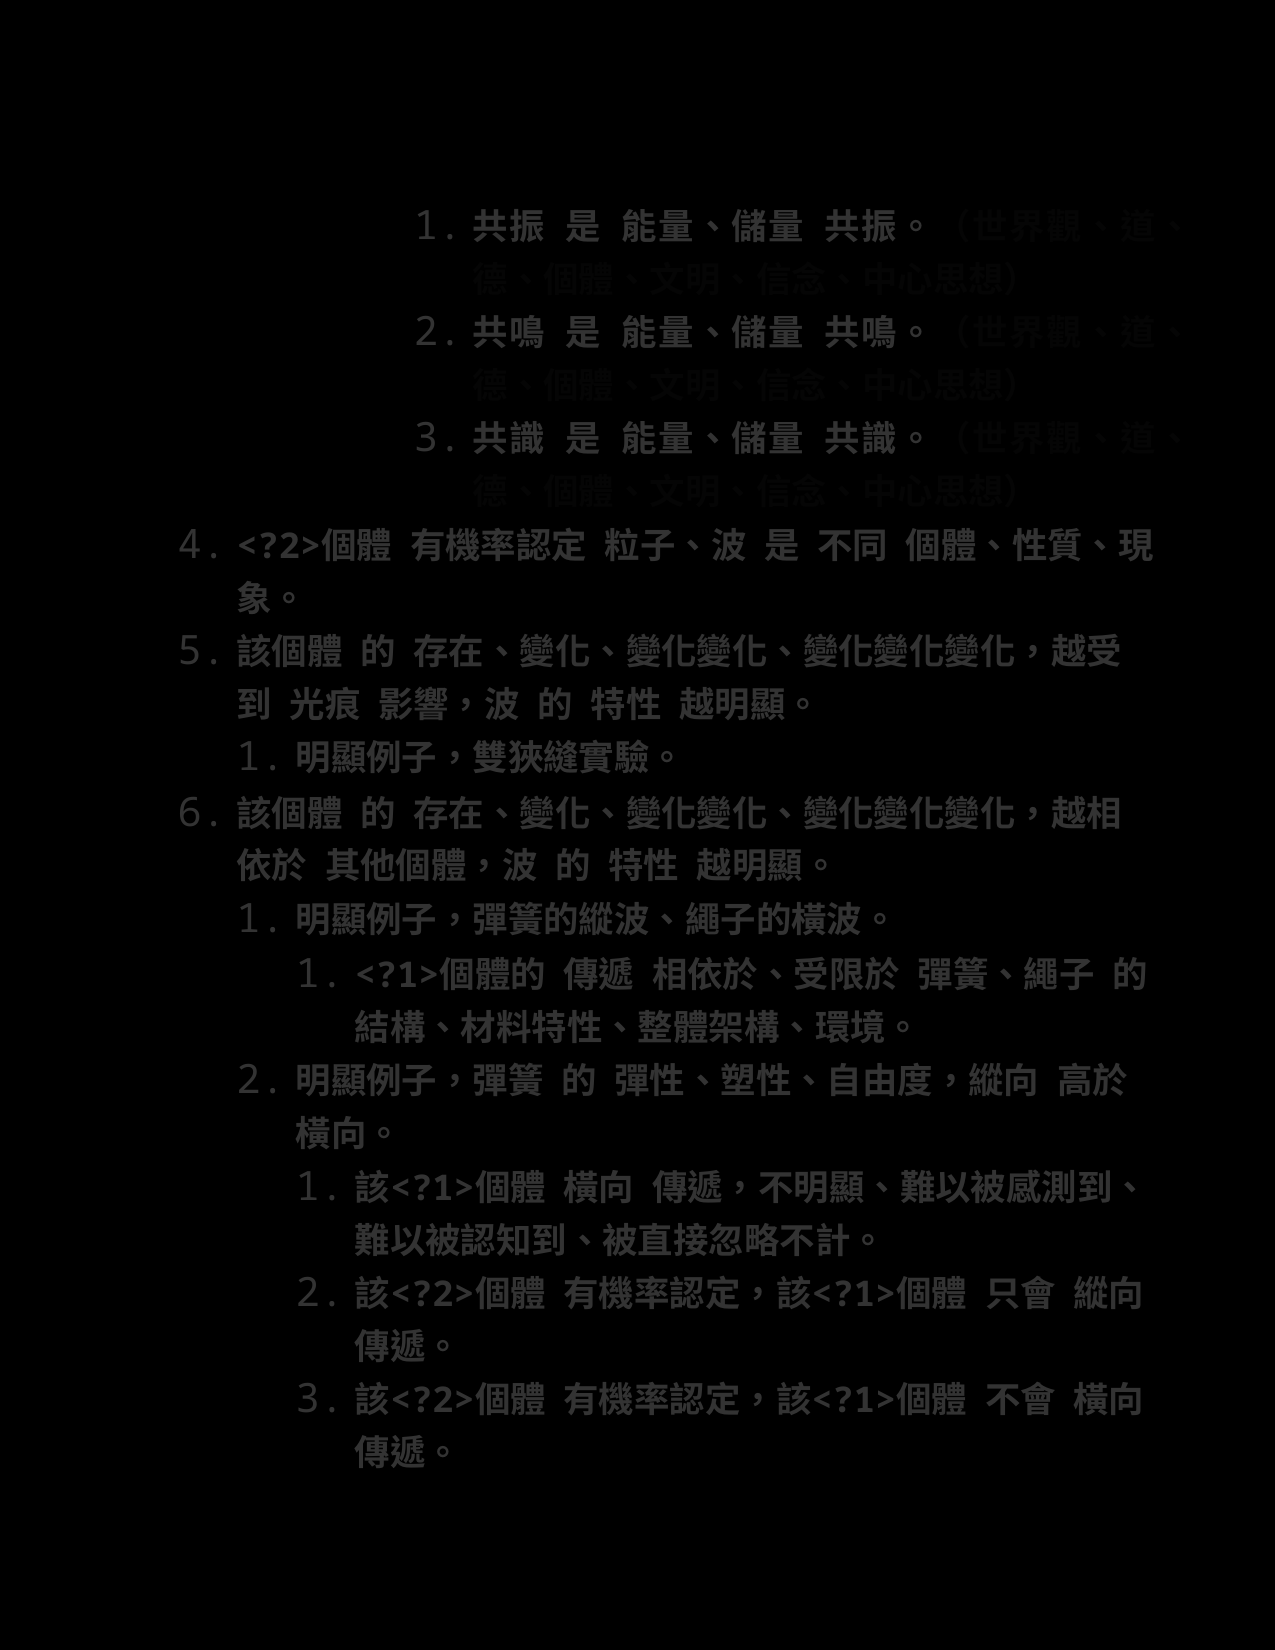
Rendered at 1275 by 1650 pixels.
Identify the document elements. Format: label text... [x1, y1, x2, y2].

list 明顯例子，雙狹縫實驗。 [236, 728, 1157, 783]
list 共鳴 是 能量、儲量 共鳴。（世界觀、道、德、個體、文明、信念、中心思想） [413, 302, 1157, 408]
list 共識 是 能量、儲量 共識。（世界觀、道、德、個體、文明、信念、中心思想） [413, 408, 1157, 515]
list 共振 是 能量、儲量 共振。（世界觀、道、德、個體、文明、信念、中心思想） [413, 196, 1157, 302]
list <?2>個體 有機率認定 粒子、波 是 不同 個體、性質、現象。 [177, 515, 1157, 621]
list 該個體 的 存在、變化、變化變化、變化變化變化，越相依於 其他個體，波 的 特性 越明顯。 [177, 783, 1157, 889]
list 明顯例子，彈簧的縱波、繩子的橫波。 [236, 889, 1157, 944]
list 該<?2>個體 有機率認定，該<?1>個體 只會 縱向 傳遞。 [295, 1263, 1157, 1369]
list <?1>個體的 傳遞 相依於、受限於 彈簧、繩子 的 結構、材料特性、整體架構、環境。 [295, 944, 1157, 1051]
list 該<?1>個體 橫向 傳遞，不明顯、難以被感測到、難以被認知到、被直接忽略不計。 [295, 1157, 1157, 1263]
list 該個體 的 存在、變化、變化變化、變化變化變化，越受到 光痕 影響，波 的 特性 越明顯。 [177, 621, 1157, 728]
list 該<?2>個體 有機率認定，該<?1>個體 不會 橫向 傳遞。 [295, 1369, 1157, 1476]
list 明顯例子，彈簧 的 彈性、塑性、自由度，縱向 高於 橫向。 [236, 1051, 1157, 1157]
